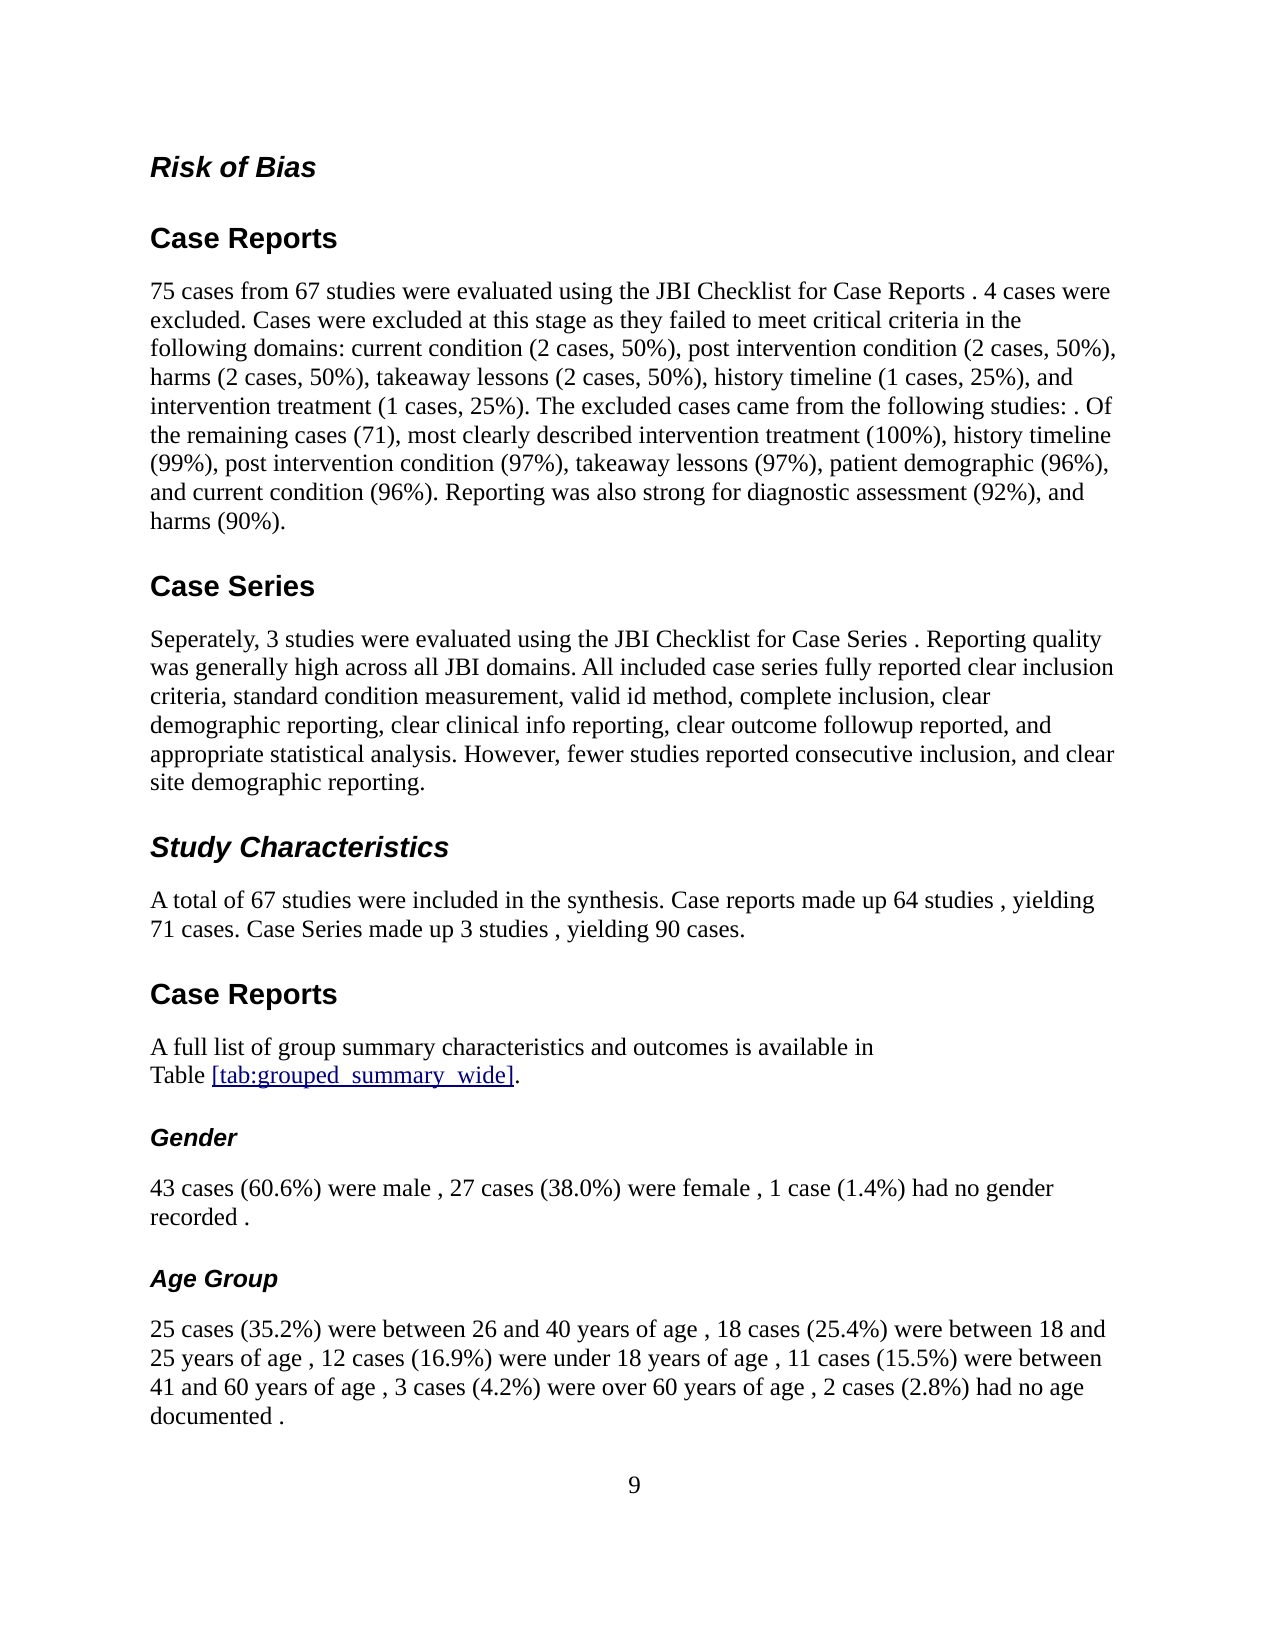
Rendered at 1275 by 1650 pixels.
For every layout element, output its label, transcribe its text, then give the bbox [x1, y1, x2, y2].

subtitle Case Series [150, 569, 1125, 602]
text A full list of group summary characteristics and outcomes is available in Table [tab:grouped_summary_wide]. [150, 1032, 1125, 1089]
text A total of 67 studies were included in the synthesis. Case reports made up 64 studies , yielding 71 cases. Case Series made up 3 studies , yielding 90 cases. [150, 885, 1125, 943]
text 25 cases (35.2%) were between 26 and 40 years of age , 18 cases (25.4%) were between 18 and 25 years of age , 12 cases (16.9%) were under 18 years of age , 11 cases (15.5%) were between 41 and 60 years of age , 3 cases (4.2%) were over 60 years of age , 2 cases (2.8%) had no age documented . [150, 1314, 1125, 1429]
text 75 cases from 67 studies were evaluated using the JBI Checklist for Case Reports . 4 cases were excluded. Cases were excluded at this stage as they failed to meet critical criteria in the following domains: current condition (2 cases, 50%), post intervention condition (2 cases, 50%), harms (2 cases, 50%), takeaway lessons (2 cases, 50%), history timeline (1 cases, 25%), and intervention treatment (1 cases, 25%). The excluded cases came from the following studies: . Of the remaining cases (71), most clearly described intervention treatment (100%), history timeline (99%), post intervention condition (97%), takeaway lessons (97%), patient demographic (96%), and current condition (96%). Reporting was also strong for diagnostic assessment (92%), and harms (90%). [150, 276, 1125, 535]
subtitle Case Reports [150, 977, 1125, 1010]
subtitle Risk of Bias [150, 150, 1125, 183]
text 43 cases (60.6%) were male , 27 cases (38.0%) were female , 1 case (1.4%) had no gender recorded . [150, 1173, 1125, 1231]
subtitle Study Characteristics [150, 830, 1125, 864]
subtitle Case Reports [150, 221, 1125, 254]
subtitle Gender [150, 1123, 1125, 1152]
text Seperately, 3 studies were evaluated using the JBI Checklist for Case Series . Reporting quality was generally high across all JBI domains. All included case series fully reported clear inclusion criteria, standard condition measurement, valid id method, complete inclusion, clear demographic reporting, clear clinical info reporting, clear outcome followup reported, and appropriate statistical analysis. However, fewer studies reported consecutive inclusion, and clear site demographic reporting. [150, 624, 1125, 796]
subtitle Age Group [150, 1264, 1125, 1293]
